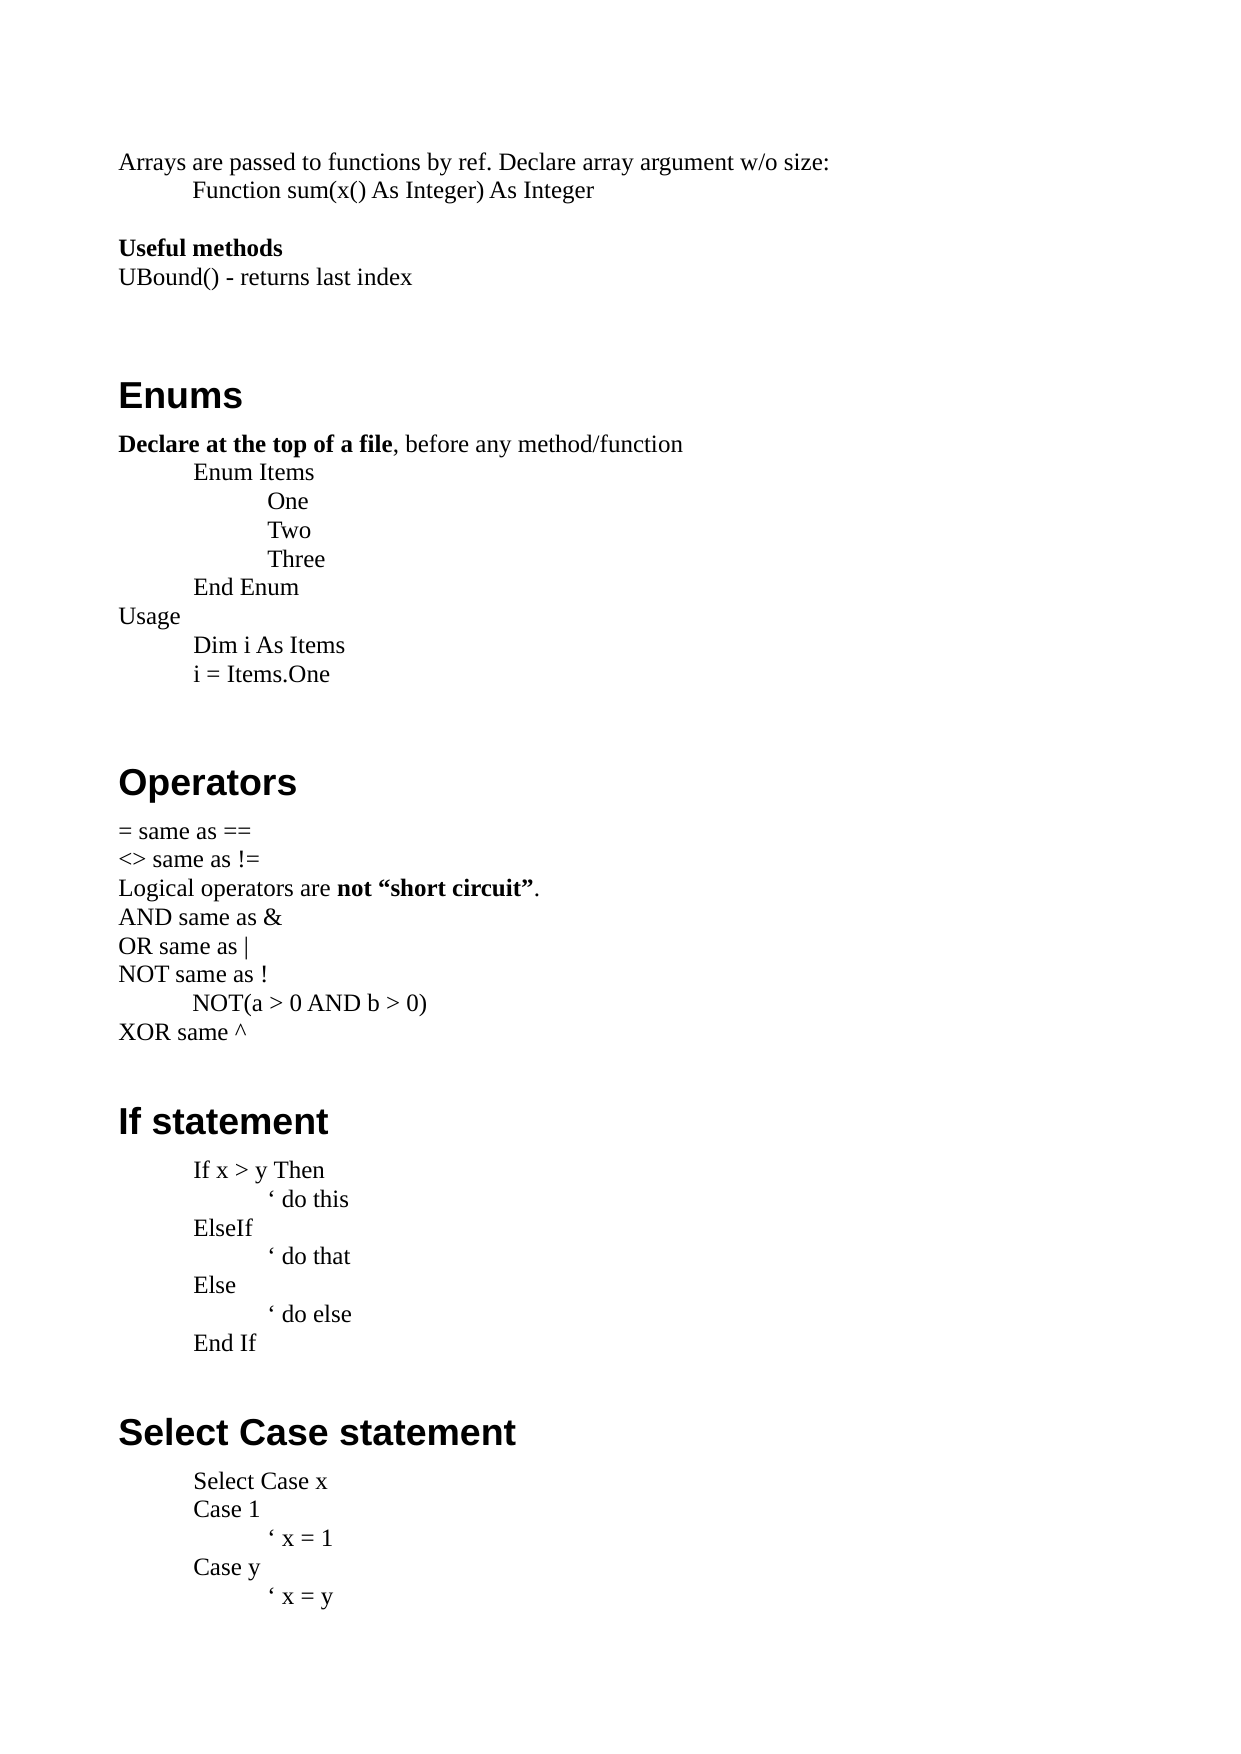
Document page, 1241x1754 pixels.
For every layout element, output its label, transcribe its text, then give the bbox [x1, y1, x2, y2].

text End Enum [193, 572, 1122, 601]
text Case y [193, 1552, 1122, 1581]
text i = Items.One [193, 659, 1122, 687]
text Arrays are passed to functions by ref. Declare array argument w/o size: [118, 147, 1122, 176]
text Select Case x [193, 1466, 1122, 1494]
text = same as == [118, 816, 1122, 844]
text ‘ do this [193, 1184, 1122, 1213]
text UBound() - returns last index [118, 262, 1122, 291]
text AND same as & [118, 902, 1122, 931]
text Logical operators are not “short circuit”. [118, 873, 1122, 902]
text ‘ do that [193, 1241, 1122, 1270]
text Declare at the top of a file, before any method/function [118, 429, 1122, 457]
text OR same as | [118, 931, 1122, 959]
text Dim i As Items [193, 630, 1122, 659]
text If x > y Then [193, 1155, 1122, 1184]
subtitle Operators [118, 760, 1122, 803]
text NOT same as ! [118, 959, 1122, 988]
text Three [193, 544, 1122, 572]
text Two [193, 515, 1122, 544]
subtitle Select Case statement [118, 1410, 1122, 1453]
text Else [193, 1270, 1122, 1299]
text ‘ x = y [193, 1581, 1122, 1609]
text One [193, 486, 1122, 515]
text <> same as != [118, 844, 1122, 873]
text NOT(a > 0 AND b > 0) [118, 988, 1122, 1017]
text XOR same ^ [118, 1017, 1122, 1046]
text Useful methods [118, 233, 1122, 262]
text End If [193, 1328, 1122, 1356]
text ‘ x = 1 [193, 1523, 1122, 1552]
text Case 1 [193, 1494, 1122, 1523]
text Usage [118, 601, 1122, 630]
subtitle If statement [118, 1099, 1122, 1143]
text Enum Items [193, 457, 1122, 486]
text ‘ do else [193, 1299, 1122, 1328]
text Function sum(x() As Integer) As Integer [118, 176, 1122, 204]
subtitle Enums [118, 373, 1122, 416]
text ElseIf [193, 1213, 1122, 1241]
